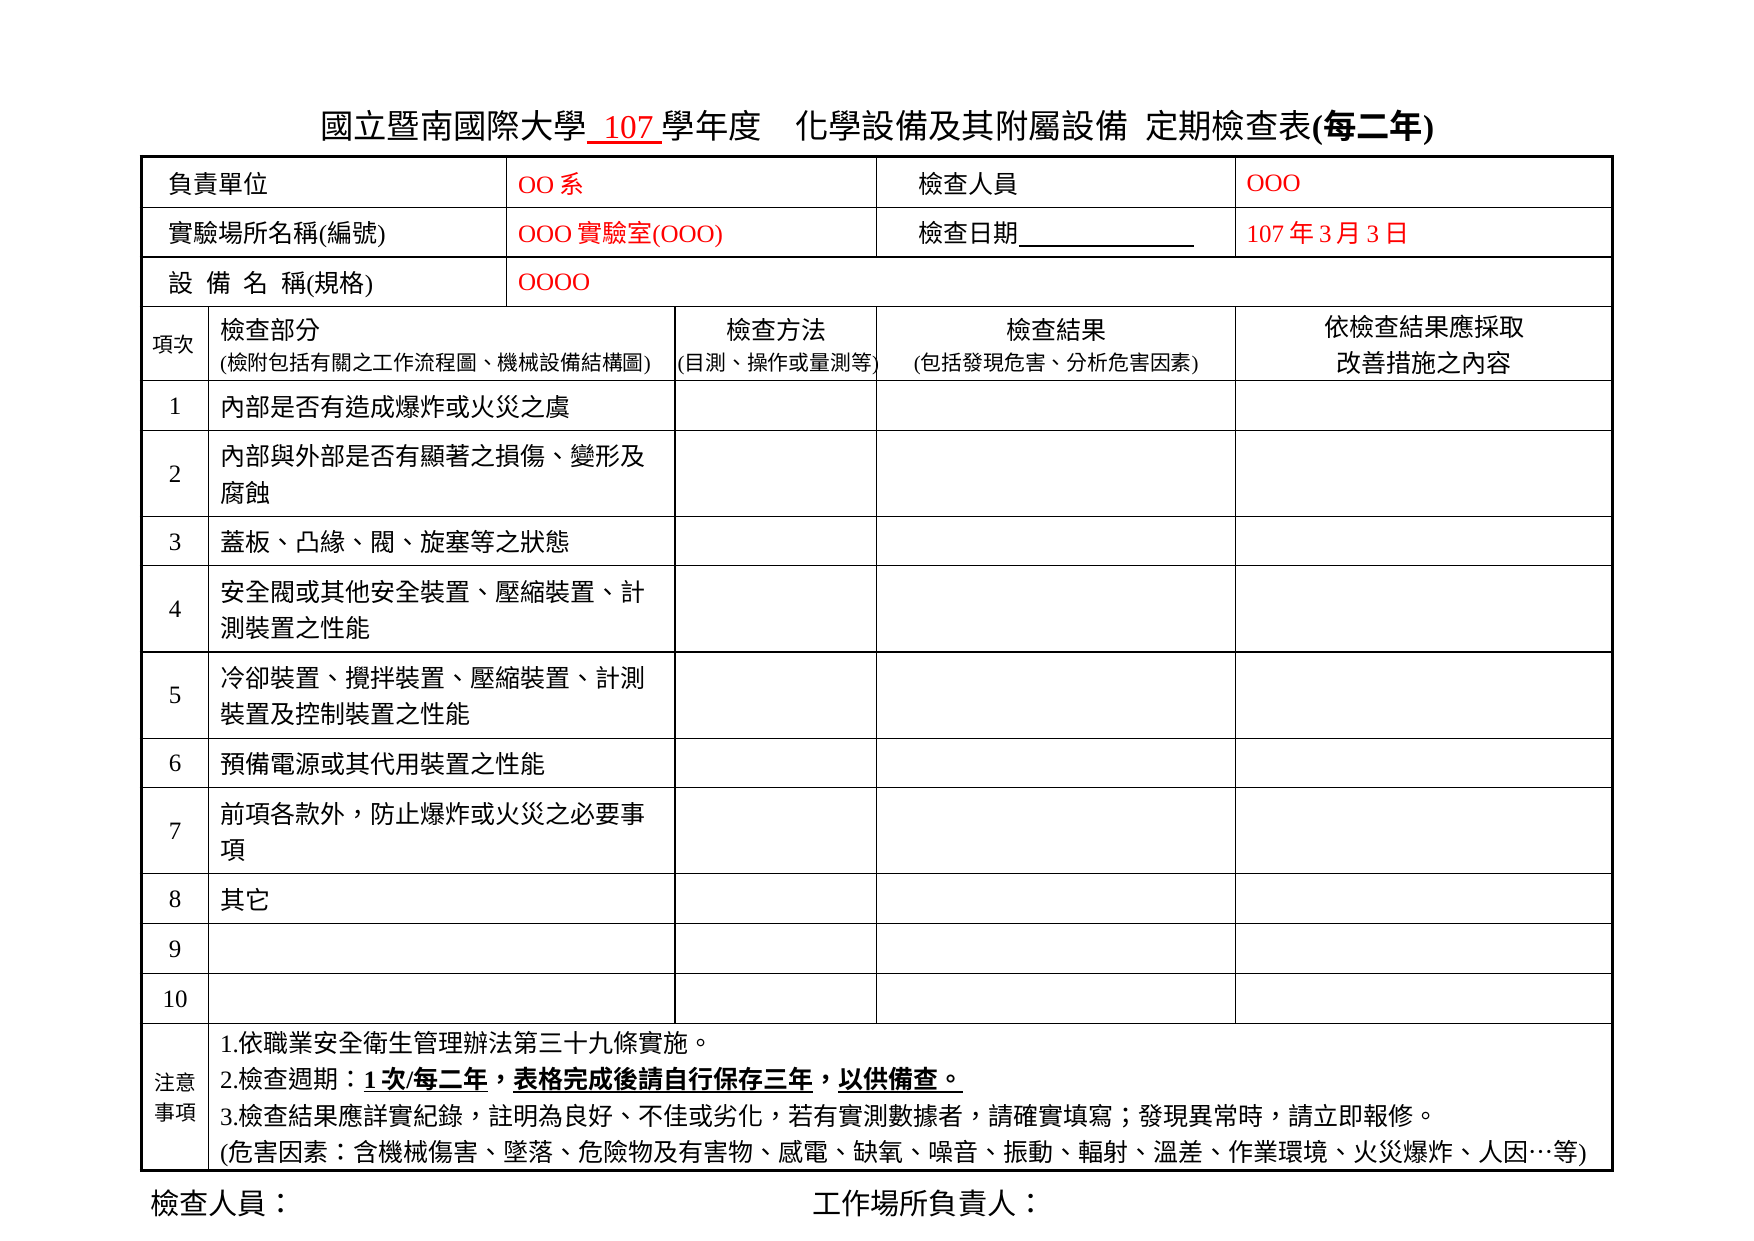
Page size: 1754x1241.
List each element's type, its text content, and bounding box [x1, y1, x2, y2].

text 檢查人員： 工作場所負責人： [150, 1180, 1604, 1223]
table_cell [209, 924, 674, 973]
table_cell [1236, 974, 1611, 1023]
table_cell 檢查方法 (目測、操作或量測等) [676, 307, 876, 380]
table_cell [676, 788, 876, 873]
table_cell 安全閥或其他安全裝置、壓縮裝置、計測裝置之性能 [209, 566, 674, 651]
table_cell [1236, 431, 1611, 516]
table_cell 107年3月3日 [1236, 208, 1611, 256]
table_cell [877, 788, 1235, 873]
table_cell [676, 874, 876, 923]
table_cell [877, 739, 1235, 787]
table_cell 檢查日期 [877, 208, 1235, 256]
table_cell 實驗場所名稱(編號) [143, 208, 506, 256]
table_cell [1236, 874, 1611, 923]
table_cell 蓋板、凸緣、閥、旋塞等之狀態 [209, 517, 674, 565]
table_cell 前項各款外，防止爆炸或火災之必要事項 [209, 788, 674, 873]
table_cell [1236, 653, 1611, 737]
table_cell 6 [143, 739, 208, 787]
table_cell 內部與外部是否有顯著之損傷、變形及腐蝕 [209, 431, 674, 516]
table_cell [676, 974, 876, 1023]
table_cell 2 [143, 431, 208, 516]
table_cell 3 [143, 517, 208, 565]
text 國立暨南國際大學 107 學年度 化學設備及其附屬設備 定期檢查表(每二年) [150, 100, 1604, 148]
table_cell [1236, 566, 1611, 651]
table_header OO系 [507, 158, 876, 207]
table_cell [1236, 924, 1611, 973]
table_cell 依檢查結果應採取 改善措施之內容 [1236, 307, 1611, 380]
table_cell [877, 517, 1235, 565]
table_cell 項次 [143, 307, 208, 380]
table_cell 檢查部分 (檢附包括有關之工作流程圖、機械設備結構圖) [209, 307, 674, 380]
table_cell [676, 517, 876, 565]
table_cell 設 備 名 稱(規格) [143, 258, 506, 306]
table_cell 其它 [209, 874, 674, 923]
table_cell 1 [143, 381, 208, 429]
table_cell [877, 924, 1235, 973]
table_cell [1236, 517, 1611, 565]
table_cell [877, 566, 1235, 651]
table_cell [676, 381, 876, 429]
table_cell [209, 974, 674, 1023]
table_cell [877, 381, 1235, 429]
table_cell [676, 924, 876, 973]
table_cell [877, 874, 1235, 923]
table_header 檢查人員 [877, 158, 1235, 207]
table_cell OOOO [507, 258, 1611, 306]
table_cell [676, 653, 876, 737]
table_cell [676, 431, 876, 516]
table_cell OOO實驗室(OOO) [507, 208, 876, 256]
table_cell [1236, 381, 1611, 429]
table_header OOO [1236, 158, 1611, 207]
table_cell 4 [143, 566, 208, 651]
table_cell 冷卻裝置、攪拌裝置、壓縮裝置、計測裝置及控制裝置之性能 [209, 653, 674, 737]
table_cell 8 [143, 874, 208, 923]
table_cell 預備電源或其代用裝置之性能 [209, 739, 674, 787]
table_cell 注意事項 [143, 1024, 208, 1169]
table_cell [877, 431, 1235, 516]
table_cell [676, 566, 876, 651]
table_cell 10 [143, 974, 208, 1023]
table_cell [676, 739, 876, 787]
table_cell [1236, 788, 1611, 873]
table_cell 7 [143, 788, 208, 873]
table_cell 5 [143, 653, 208, 737]
table_cell [1236, 739, 1611, 787]
table_cell 內部是否有造成爆炸或火災之虞 [209, 381, 674, 429]
table_cell 9 [143, 924, 208, 973]
table_cell [877, 653, 1235, 737]
table_cell [877, 974, 1235, 1023]
table_cell 1.依職業安全衛生管理辦法第三十九條實施。 2.檢查週期：1次/每二年，表格完成後請自行保存三年，以供備查。 3.檢查結果應詳實紀錄，註明為良好、不佳或劣化，若有實測數據者，請確實填寫；發現異常時，請立即報修。 (危害因素：含機械傷害、墜落、危險物及有害物、感電、缺氧、噪音、振動、輻射、溫差、作業環境、火災爆炸、人因…等) [209, 1024, 1611, 1169]
table_cell 檢查結果 (包括發現危害、分析危害因素) [877, 307, 1235, 380]
table_header 負責單位 [143, 158, 506, 207]
